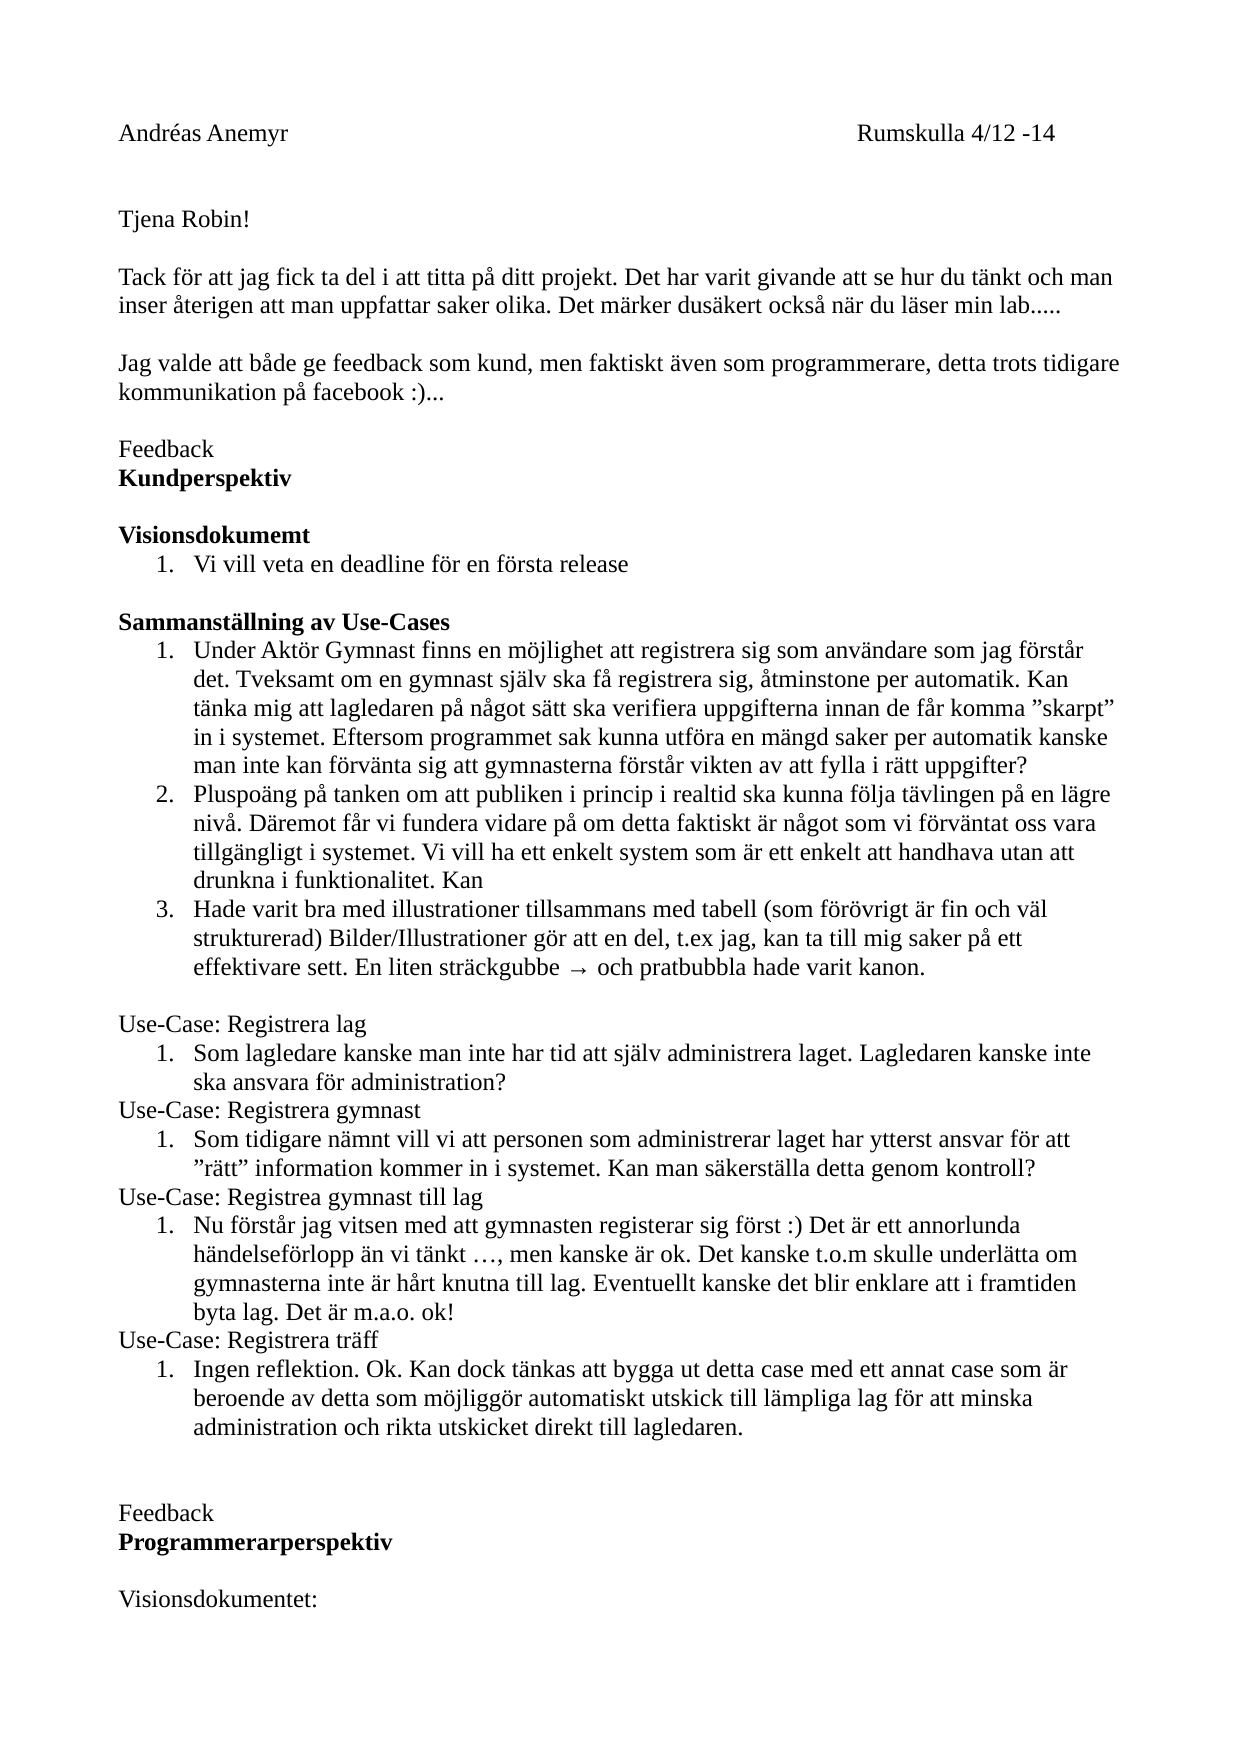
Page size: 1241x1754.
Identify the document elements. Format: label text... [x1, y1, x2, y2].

text Programmerarperspektiv [118, 1527, 1122, 1556]
text Tack för att jag fick ta del i att titta på ditt projekt. Det har varit givande att se hur du tänkt och man inser återigen att man uppfattar saker olika. Det märker dusäkert också när du läser min lab..... [118, 262, 1122, 319]
text Use-Case: Registrera lag [118, 1009, 1122, 1038]
list Ingen reflektion. Ok. Kan dock tänkas att bygga ut detta case med ett annat case som är beroende av detta som möjliggör automatiskt utskick till lämpliga lag för att minska administration och rikta utskicket direkt till lagledaren. [156, 1354, 1122, 1441]
list Hade varit bra med illustrationer tillsammans med tabell (som förövrigt är fin och väl strukturerad) Bilder/Illustrationer gör att en del, t.ex jag, kan ta till mig saker på ett effektivare sett. En liten sträckgubbe → och pratbubbla hade varit kanon. [156, 894, 1122, 981]
list Under Aktör Gymnast finns en möjlighet att registrera sig som användare som jag förstår det. Tveksamt om en gymnast själv ska få registrera sig, åtminstone per automatik. Kan tänka mig att lagledaren på något sätt ska verifiera uppgifterna innan de får komma ”skarpt” in i systemet. Eftersom programmet sak kunna utföra en mängd saker per automatik kanske man inte kan förvänta sig att gymnasterna förstår vikten av att fylla i rätt uppgifter? [156, 636, 1122, 779]
list Nu förstår jag vitsen med att gymnasten registerar sig först :) Det är ett annorlunda händelseförlopp än vi tänkt …, men kanske är ok. Det kanske t.o.m skulle underlätta om gymnasterna inte är hårt knutna till lag. Eventuellt kanske det blir enklare att i framtiden byta lag. Det är m.a.o. ok! [156, 1211, 1122, 1326]
text Kundperspektiv [118, 463, 1122, 492]
text Sammanställning av Use-Cases [118, 607, 1122, 636]
text Use-Case: Registrea gymnast till lag [118, 1182, 1122, 1211]
list Vi vill veta en deadline för en första release [156, 549, 1122, 578]
list Pluspoäng på tanken om att publiken i princip i realtid ska kunna följa tävlingen på en lägre nivå. Däremot får vi fundera vidare på om detta faktiskt är något som vi förväntat oss vara tillgängligt i systemet. Vi vill ha ett enkelt system som är ett enkelt att handhava utan att drunkna i funktionalitet. Kan [156, 779, 1122, 894]
text Feedback [118, 1498, 1122, 1527]
text Tjena Robin! [118, 204, 1122, 233]
text Use-Case: Registrera gymnast [118, 1096, 1122, 1124]
list Som lagledare kanske man inte har tid att själv administrera laget. Lagledaren kanske inte ska ansvara för administration? [156, 1038, 1122, 1096]
text Feedback [118, 434, 1122, 463]
text Visionsdokumentet: [118, 1584, 1122, 1613]
text Visionsdokumemt [118, 521, 1122, 549]
text Jag valde att både ge feedback som kund, men faktiskt även som programmerare, detta trots tidigare kommunikation på facebook :)... [118, 348, 1122, 406]
text Use-Case: Registrera träff [118, 1326, 1122, 1354]
list Som tidigare nämnt vill vi att personen som administrerar laget har ytterst ansvar för att ”rätt” information kommer in i systemet. Kan man säkerställa detta genom kontroll? [156, 1124, 1122, 1182]
text Andréas Anemyr Rumskulla 4/12 -14 [118, 118, 1122, 147]
